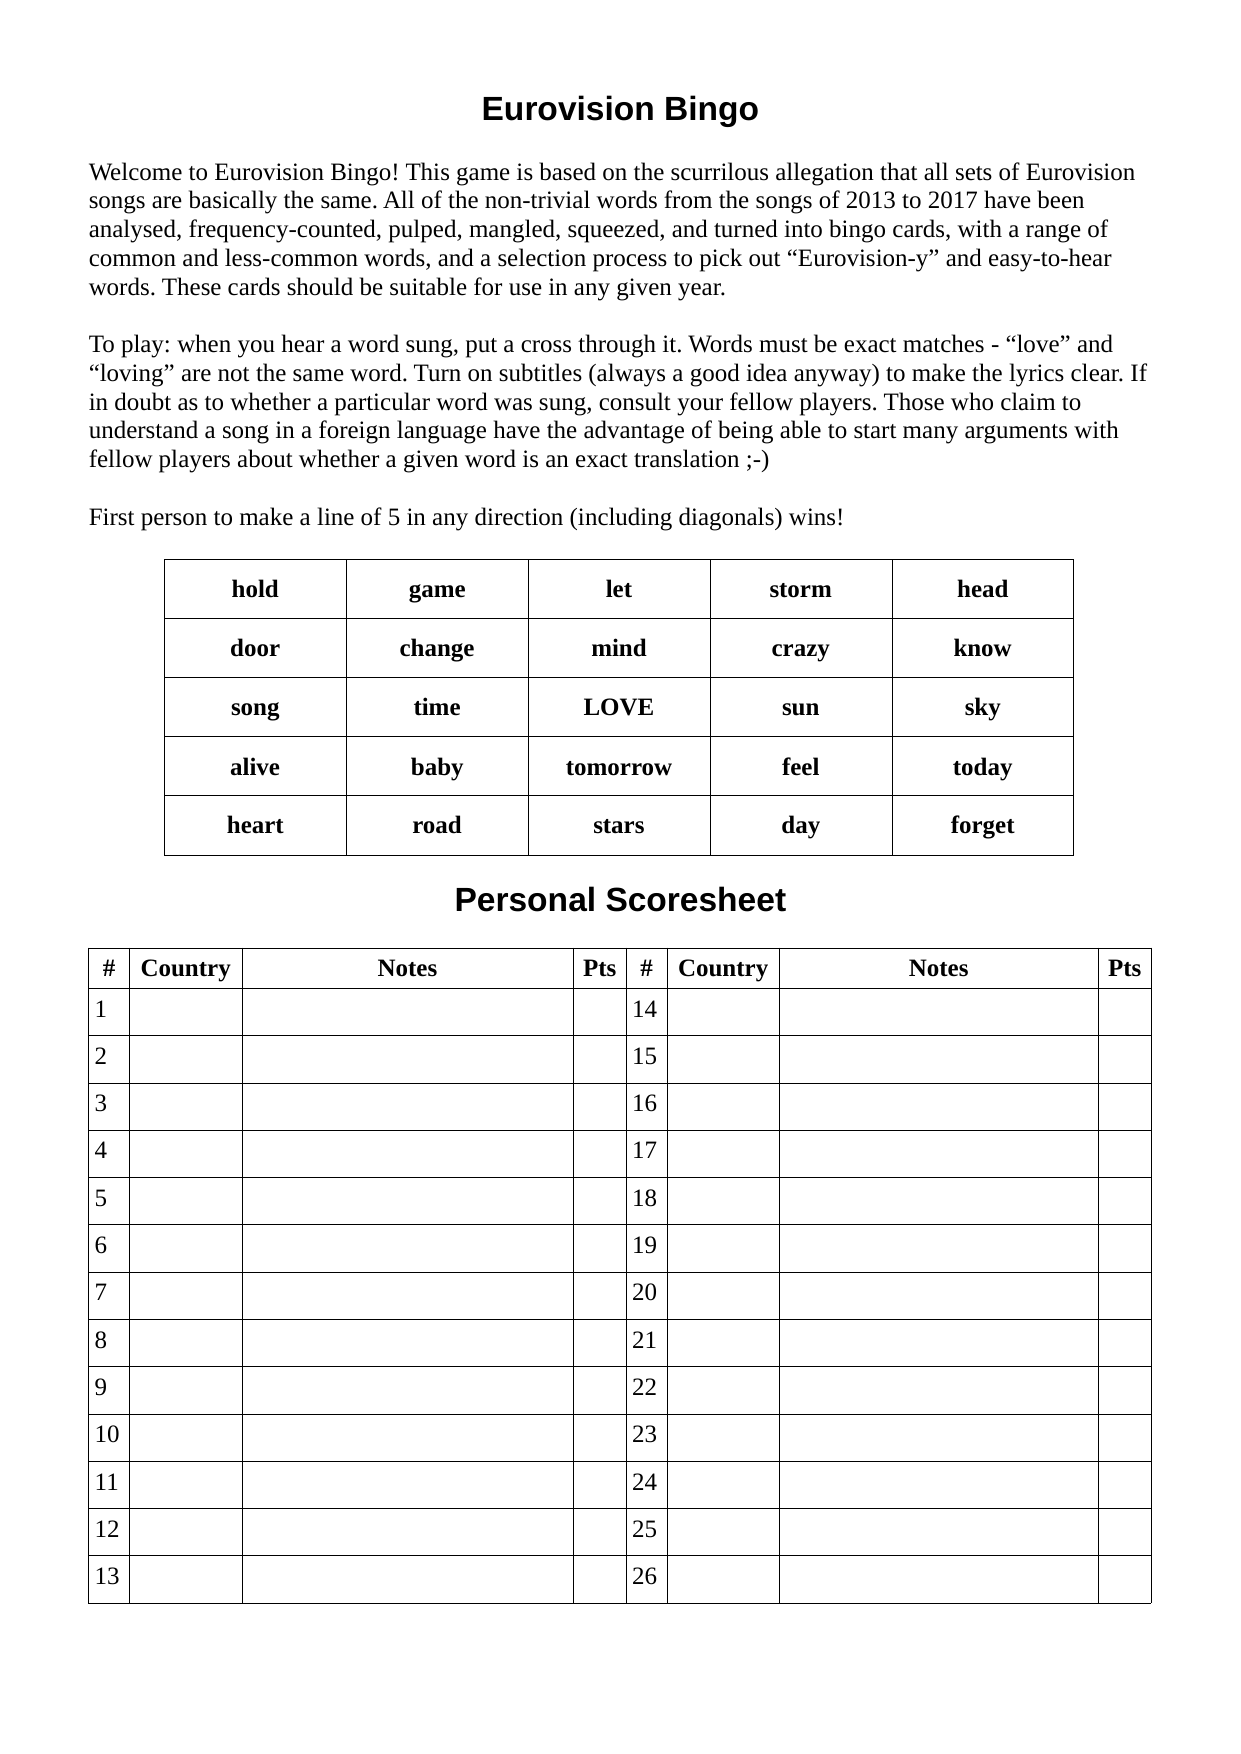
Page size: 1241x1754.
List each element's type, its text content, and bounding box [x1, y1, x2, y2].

table_cell [668, 1509, 779, 1555]
table_cell 21 [627, 1320, 667, 1366]
table_cell [1099, 1131, 1151, 1177]
table_cell [243, 1131, 573, 1177]
table_cell 5 [89, 1178, 129, 1224]
table_cell [243, 1084, 573, 1130]
table_cell forget [893, 796, 1073, 854]
table_cell [780, 1178, 1098, 1224]
table_cell [574, 1462, 626, 1508]
table_cell [130, 1178, 242, 1224]
table_cell [1099, 1225, 1151, 1272]
table_cell alive [165, 737, 346, 795]
table_cell [780, 989, 1098, 1035]
table_cell [574, 1178, 626, 1224]
table_cell [243, 1036, 573, 1082]
table_cell baby [347, 737, 528, 795]
table_cell 10 [89, 1415, 129, 1461]
table_cell [780, 1273, 1098, 1319]
table_cell 19 [627, 1225, 667, 1272]
table_cell [574, 1225, 626, 1272]
text Welcome to Eurovision Bingo! This game is based on the scurrilous allegation that all sets of Eurovision songs are basically the same. All of the non-trivial words from the songs of 2013 to 2017 have been analysed, frequency-counted, pulped, mangled, squeezed, and turned into bingo cards, with a range of common and less-common words, and a selection process to pick out “Eurovision-y” and easy-to-hear words. These cards should be suitable for use in any given year. [88, 157, 1152, 300]
table_header # [627, 949, 667, 988]
table_cell 9 [89, 1367, 129, 1413]
table_cell [130, 1509, 242, 1555]
table_cell 8 [89, 1320, 129, 1366]
table_cell [243, 1462, 573, 1508]
table_cell 18 [627, 1178, 667, 1224]
table_cell [574, 1509, 626, 1555]
table_cell [130, 1462, 242, 1508]
table_cell 11 [89, 1462, 129, 1508]
table_cell [1099, 1036, 1151, 1082]
table_cell [780, 1367, 1098, 1413]
table_cell [130, 1367, 242, 1413]
table_cell [668, 1273, 779, 1319]
text To play: when you hear a word sung, put a cross through it. Words must be exact matches - “love” and “loving” are not the same word. Turn on subtitles (always a good idea anyway) to make the lyrics clear. If in doubt as to whether a particular word was sung, consult your fellow players. Those who claim to understand a song in a foreign language have the advantage of being able to start many arguments with fellow players about whether a given word is an exact translation ;-) [88, 329, 1152, 473]
subtitle Personal Scoresheet [88, 879, 1152, 918]
table_header storm [711, 560, 892, 618]
table_cell 13 [89, 1556, 129, 1603]
table_cell today [893, 737, 1073, 795]
table_cell [1099, 1415, 1151, 1461]
table_cell [668, 1462, 779, 1508]
table_cell road [347, 796, 528, 854]
table_cell 26 [627, 1556, 667, 1603]
table_cell 25 [627, 1509, 667, 1555]
table_cell door [165, 619, 346, 677]
table_cell 15 [627, 1036, 667, 1082]
table_cell 7 [89, 1273, 129, 1319]
table_header let [529, 560, 710, 618]
table_cell [1099, 1509, 1151, 1555]
table_cell 12 [89, 1509, 129, 1555]
table_cell [243, 1320, 573, 1366]
table_cell [668, 1131, 779, 1177]
table_header # [89, 949, 129, 988]
table_cell [1099, 1178, 1151, 1224]
table_cell [574, 1084, 626, 1130]
table_header Country [130, 949, 242, 988]
table_cell know [893, 619, 1073, 677]
table_cell [668, 1178, 779, 1224]
table_cell heart [165, 796, 346, 854]
table_cell [243, 1367, 573, 1413]
table_cell [574, 1131, 626, 1177]
table_cell day [711, 796, 892, 854]
table_cell [1099, 989, 1151, 1035]
table_cell 3 [89, 1084, 129, 1130]
table_cell [668, 1367, 779, 1413]
table_cell 2 [89, 1036, 129, 1082]
table_cell crazy [711, 619, 892, 677]
table_cell [574, 1036, 626, 1082]
table_header Notes [780, 949, 1098, 988]
table_cell [1099, 1084, 1151, 1130]
table_header game [347, 560, 528, 618]
table_cell [668, 989, 779, 1035]
table_header hold [165, 560, 346, 618]
table_cell 4 [89, 1131, 129, 1177]
table_cell [668, 1036, 779, 1082]
table_cell 20 [627, 1273, 667, 1319]
table_cell [574, 989, 626, 1035]
table_cell [780, 1556, 1098, 1603]
table_cell [780, 1084, 1098, 1130]
table_cell [130, 1273, 242, 1319]
table_cell [668, 1084, 779, 1130]
table_cell [130, 1036, 242, 1082]
table_cell time [347, 678, 528, 736]
table_cell 17 [627, 1131, 667, 1177]
subtitle Eurovision Bingo [88, 88, 1152, 127]
table_cell tomorrow [529, 737, 710, 795]
table_cell [780, 1036, 1098, 1082]
table_cell [243, 1178, 573, 1224]
table_cell 23 [627, 1415, 667, 1461]
table_cell song [165, 678, 346, 736]
table_cell [668, 1415, 779, 1461]
table_cell [780, 1131, 1098, 1177]
table_header head [893, 560, 1073, 618]
table_cell [780, 1462, 1098, 1508]
table_cell 14 [627, 989, 667, 1035]
table_cell change [347, 619, 528, 677]
table_cell [780, 1225, 1098, 1272]
table_cell [1099, 1367, 1151, 1413]
text First person to make a line of 5 in any direction (including diagonals) wins! [88, 502, 1152, 530]
table_cell [1099, 1462, 1151, 1508]
table_header Pts [574, 949, 626, 988]
table_header Country [668, 949, 779, 988]
table_cell [130, 1556, 242, 1603]
table_cell [243, 1509, 573, 1555]
table_cell [668, 1225, 779, 1272]
table_cell mind [529, 619, 710, 677]
table_cell [130, 1225, 242, 1272]
table_cell [130, 1320, 242, 1366]
table_cell [574, 1320, 626, 1366]
table_cell [1099, 1320, 1151, 1366]
table_cell [243, 989, 573, 1035]
table_cell [243, 1225, 573, 1272]
table_cell 24 [627, 1462, 667, 1508]
table_cell 1 [89, 989, 129, 1035]
table_cell feel [711, 737, 892, 795]
table_header Pts [1099, 949, 1151, 988]
table_cell [243, 1556, 573, 1603]
table_cell [668, 1320, 779, 1366]
table_cell [574, 1367, 626, 1413]
table_cell [130, 1131, 242, 1177]
table_cell [130, 1415, 242, 1461]
table_cell sky [893, 678, 1073, 736]
table_header Notes [243, 949, 573, 988]
table_cell [243, 1273, 573, 1319]
table_cell LOVE [529, 678, 710, 736]
table_cell [574, 1556, 626, 1603]
table_cell 6 [89, 1225, 129, 1272]
table_cell stars [529, 796, 710, 854]
table_cell [130, 1084, 242, 1130]
table_cell [780, 1320, 1098, 1366]
table_cell 16 [627, 1084, 667, 1130]
table_cell [1099, 1556, 1151, 1603]
table_cell [574, 1415, 626, 1461]
table_cell [780, 1509, 1098, 1555]
table_cell [780, 1415, 1098, 1461]
table_cell [130, 989, 242, 1035]
table_cell [574, 1273, 626, 1319]
table_cell [668, 1556, 779, 1603]
table_cell 22 [627, 1367, 667, 1413]
table_cell sun [711, 678, 892, 736]
table_cell [1099, 1273, 1151, 1319]
table_cell [243, 1415, 573, 1461]
